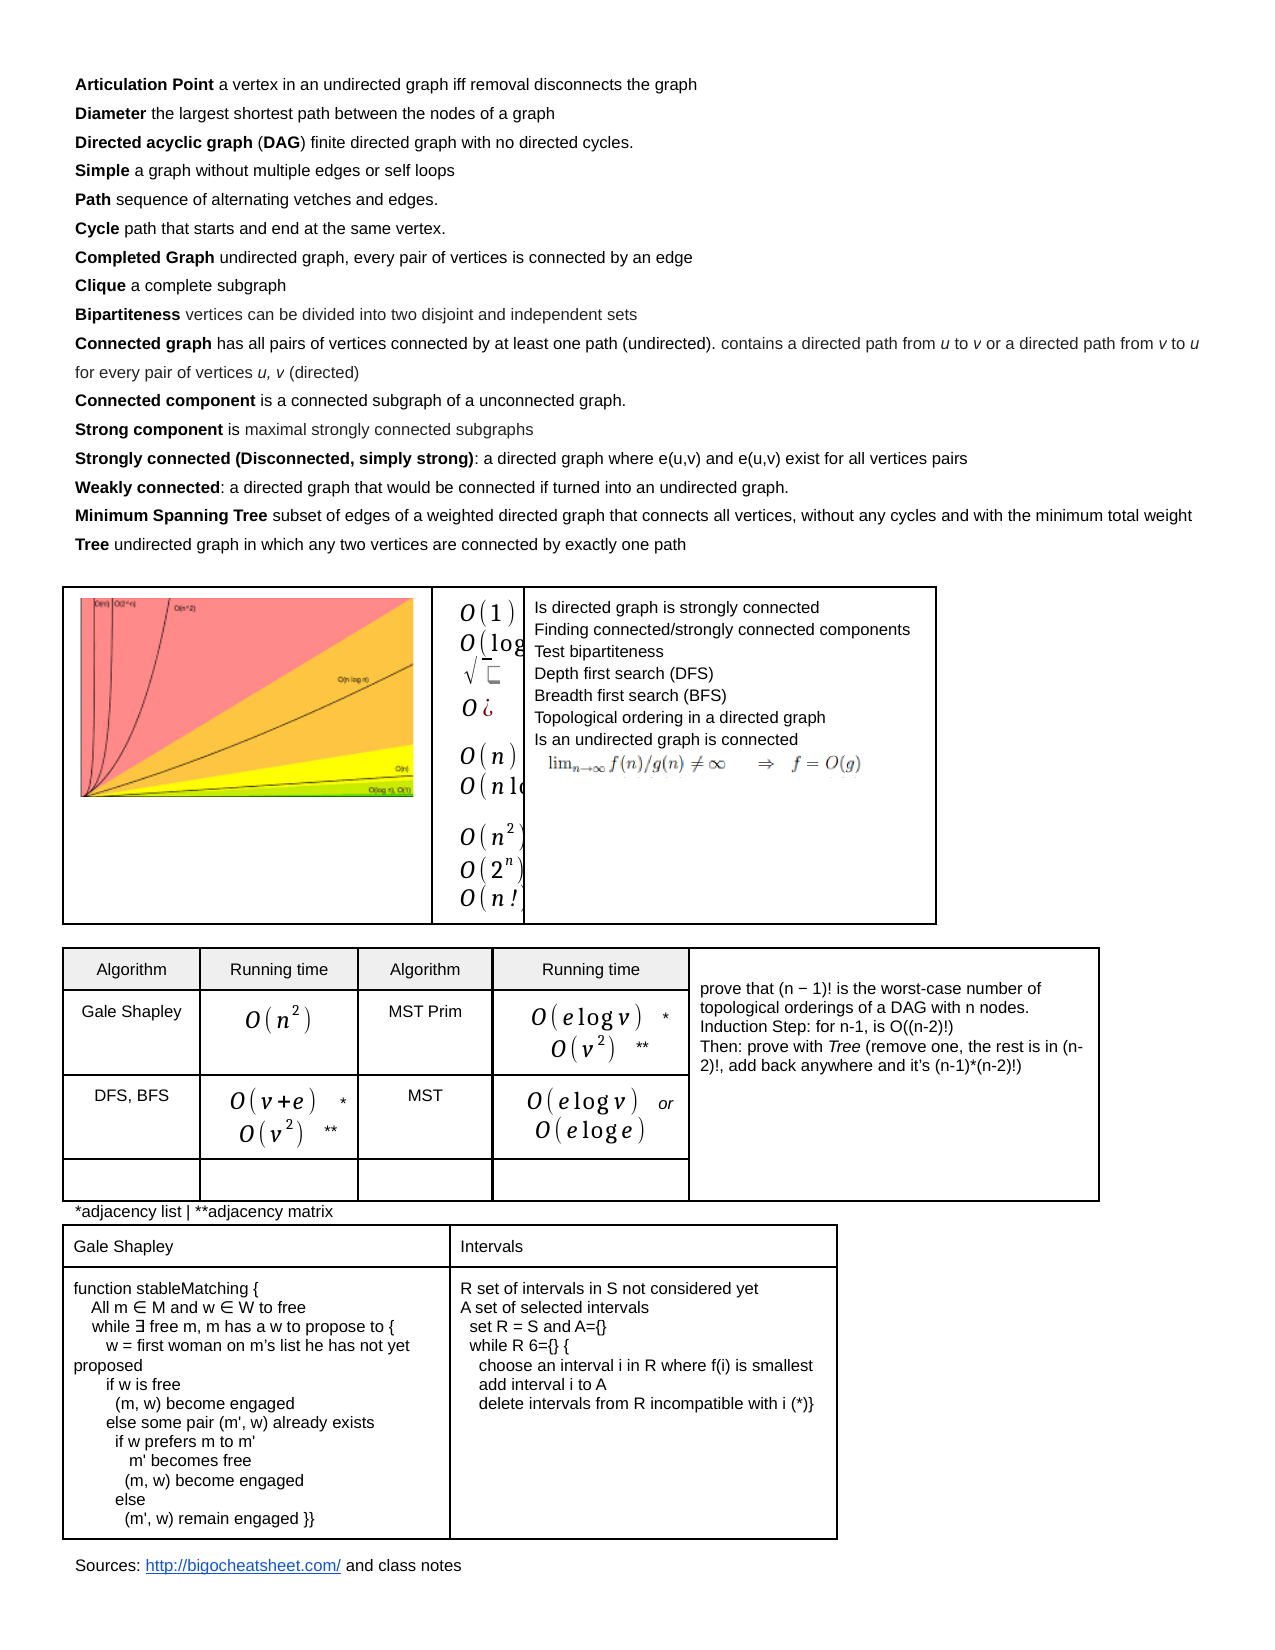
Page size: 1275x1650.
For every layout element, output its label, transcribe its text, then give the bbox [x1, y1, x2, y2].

text *adjacency list | **adjacency matrix [75, 1202, 1200, 1221]
table_cell function stableMatching { All m ∈ M and w ∈ W to free while ∃ free m, m has a w to propose to { w = first woman on m’s list he has not yet proposed if w is free (m, w) become engaged else some pair (m', w) already exists if w prefers m to m' m' becomes free (m, w) become engaged else (m', w) remain engaged }} [64, 1268, 449, 1538]
text Connected graph has all pairs of vertices connected by at least one path (undirected). contains a directed path from u to v or a directed path from v to u for every pair of vertices u, v (directed) [75, 334, 1200, 382]
text Clique a complete subgraph [75, 276, 1200, 295]
table_cell MST [359, 1076, 491, 1158]
text Simple a graph without multiple edges or self loops [75, 161, 1200, 180]
table_cell [359, 1160, 491, 1200]
text Weakly connected: a directed graph that would be connected if turned into an undirected graph. [75, 477, 1200, 497]
text Directed acyclic graph (DAG) finite directed graph with no directed cycles. [75, 132, 1200, 152]
text Articulation Point a vertex in an undirected graph iff removal disconnects the graph [75, 75, 1200, 94]
picture [534, 752, 867, 778]
text Diameter the largest shortest path between the nodes of a graph [75, 104, 1200, 123]
picture [78, 598, 416, 797]
text Bipartiteness vertices can be divided into two disjoint and independent sets [75, 305, 1200, 324]
table_cell *** [201, 1076, 357, 1158]
table_header Algorithm [64, 949, 199, 989]
text Connected component is a connected subgraph of a unconnected graph. [75, 391, 1200, 410]
table_header [433, 588, 523, 923]
table_header Intervals [451, 1226, 836, 1266]
text Path sequence of alternating vetches and edges. Cycle path that starts and end at the same vertex. [75, 190, 1200, 238]
table_header Is directed graph is strongly connected Finding connected/strongly connected components Test bipartiteness Depth first search (DFS) Breadth first search (BFS) Topological ordering in a directed graph Is an undirected graph is connected [525, 588, 935, 923]
table_header Running time [201, 949, 357, 989]
table_cell MST Prim [359, 991, 491, 1074]
table_header prove that (n − 1)! is the worst-case number of topological orderings of a DAG with n nodes. Induction Step: for n-1, is O((n-2)!) Then: prove with Tree (remove one, the rest is in (n-2)!, add back anywhere and it’s (n-1)*(n-2)!) [690, 949, 1098, 1200]
table_cell DFS, BFS [64, 1076, 199, 1158]
table_cell [64, 1160, 199, 1200]
table_cell [494, 1160, 688, 1200]
text Tree undirected graph in which any two vertices are connected by exactly one path [75, 535, 1200, 554]
text Minimum Spanning Tree subset of edges of a weighted directed graph that connects all vertices, without any cycles and with the minimum total weight [75, 506, 1200, 525]
table_header Running time [494, 949, 688, 989]
text Completed Graph undirected graph, every pair of vertices is connected by an edge [75, 247, 1200, 267]
table_cell Gale Shapley [64, 991, 199, 1074]
text Strong component is maximal strongly connected subgraphs [75, 420, 1200, 439]
table_header Gale Shapley [64, 1226, 449, 1266]
text Strongly connected (Disconnected, simply strong): a directed graph where e(u,v) and e(u,v) exist for all vertices pairs [75, 449, 1200, 468]
table_header [64, 588, 431, 923]
table_cell [201, 991, 357, 1074]
table_cell [201, 1160, 357, 1200]
table_cell or [494, 1076, 688, 1158]
table_header Algorithm [359, 949, 491, 989]
table_cell *** [494, 991, 688, 1074]
table_cell R set of intervals in S not considered yet A set of selected intervals set R = S and A={} while R 6={} { choose an interval i in R where f(i) is smallest add interval i to A delete intervals from R incompatible with i (*)} [451, 1268, 836, 1538]
